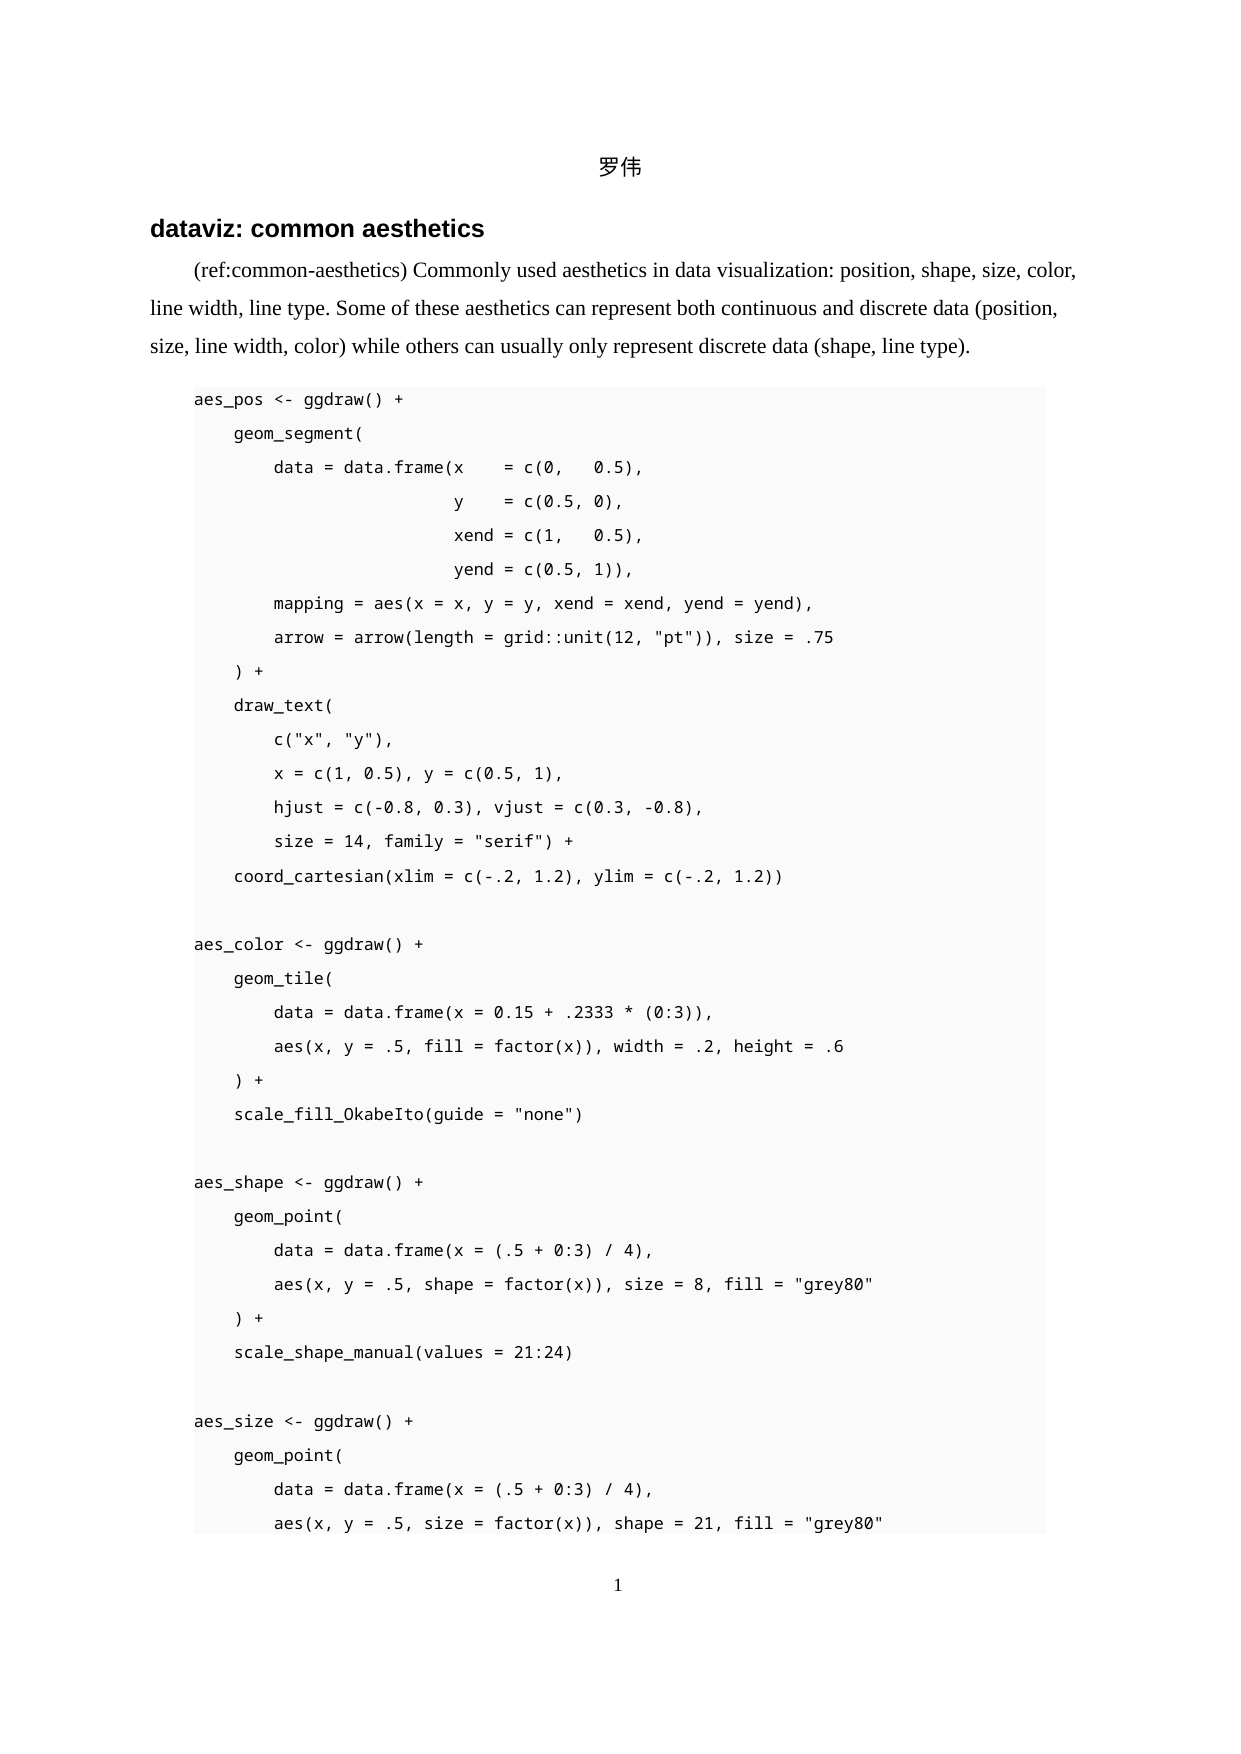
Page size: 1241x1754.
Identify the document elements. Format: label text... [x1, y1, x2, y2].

subtitle dataviz: common aesthetics [150, 214, 1090, 243]
text data = data.frame(x = (.5 + 0:3) / 4), [194, 1477, 1046, 1500]
text geom_point( [194, 1443, 1046, 1466]
text aes(x, y = .5, fill = factor(x)), width = .2, height = .6 [194, 1034, 1046, 1057]
text y = c(0.5, 0), [194, 489, 1046, 512]
text scale_shape_manual(values = 21:24) [194, 1341, 1046, 1364]
text arrow = arrow(length = grid::unit(12, "pt")), size = .75 [194, 626, 1046, 648]
text aes_size <- ggdraw() + [194, 1409, 1046, 1432]
text aes_shape <- ggdraw() + [194, 1171, 1046, 1193]
text aes(x, y = .5, shape = factor(x)), size = 8, fill = "grey80" [194, 1273, 1046, 1296]
text geom_point( [194, 1205, 1046, 1227]
text c("x", "y"), [194, 728, 1046, 751]
text yend = c(0.5, 1)), [194, 558, 1046, 580]
text (ref:common-aesthetics) Commonly used aesthetics in data visualization: position, shape, size, color, line width, line type. Some of these aesthetics can represent both continuous and discrete data (position, size, line width, color) while others can usually only represent discrete data (shape, line type). [150, 257, 1090, 358]
text data = data.frame(x = 0.15 + .2333 * (0:3)), [194, 1000, 1046, 1023]
text coord_cartesian(xlim = c(-.2, 1.2), ylim = c(-.2, 1.2)) [194, 864, 1046, 887]
text aes(x, y = .5, size = factor(x)), shape = 21, fill = "grey80" [194, 1511, 1046, 1534]
text 罗伟 [150, 150, 1090, 182]
text size = 14, family = "serif") + [194, 830, 1046, 853]
text data = data.frame(x = (.5 + 0:3) / 4), [194, 1239, 1046, 1262]
text draw_text( [194, 694, 1046, 717]
text mapping = aes(x = x, y = y, xend = xend, yend = yend), [194, 592, 1046, 614]
text data = data.frame(x = c(0, 0.5), [194, 455, 1046, 478]
text scale_fill_OkabeIto(guide = "none") [194, 1103, 1046, 1125]
text xend = c(1, 0.5), [194, 523, 1046, 546]
text ) + [194, 660, 1046, 682]
text geom_tile( [194, 966, 1046, 989]
text ) + [194, 1307, 1046, 1330]
text ) + [194, 1068, 1046, 1091]
text hjust = c(-0.8, 0.3), vjust = c(0.3, -0.8), [194, 796, 1046, 819]
text aes_color <- ggdraw() + [194, 932, 1046, 955]
text x = c(1, 0.5), y = c(0.5, 1), [194, 762, 1046, 785]
text geom_segment( [194, 421, 1046, 444]
text aes_pos <- ggdraw() + [194, 387, 1046, 410]
